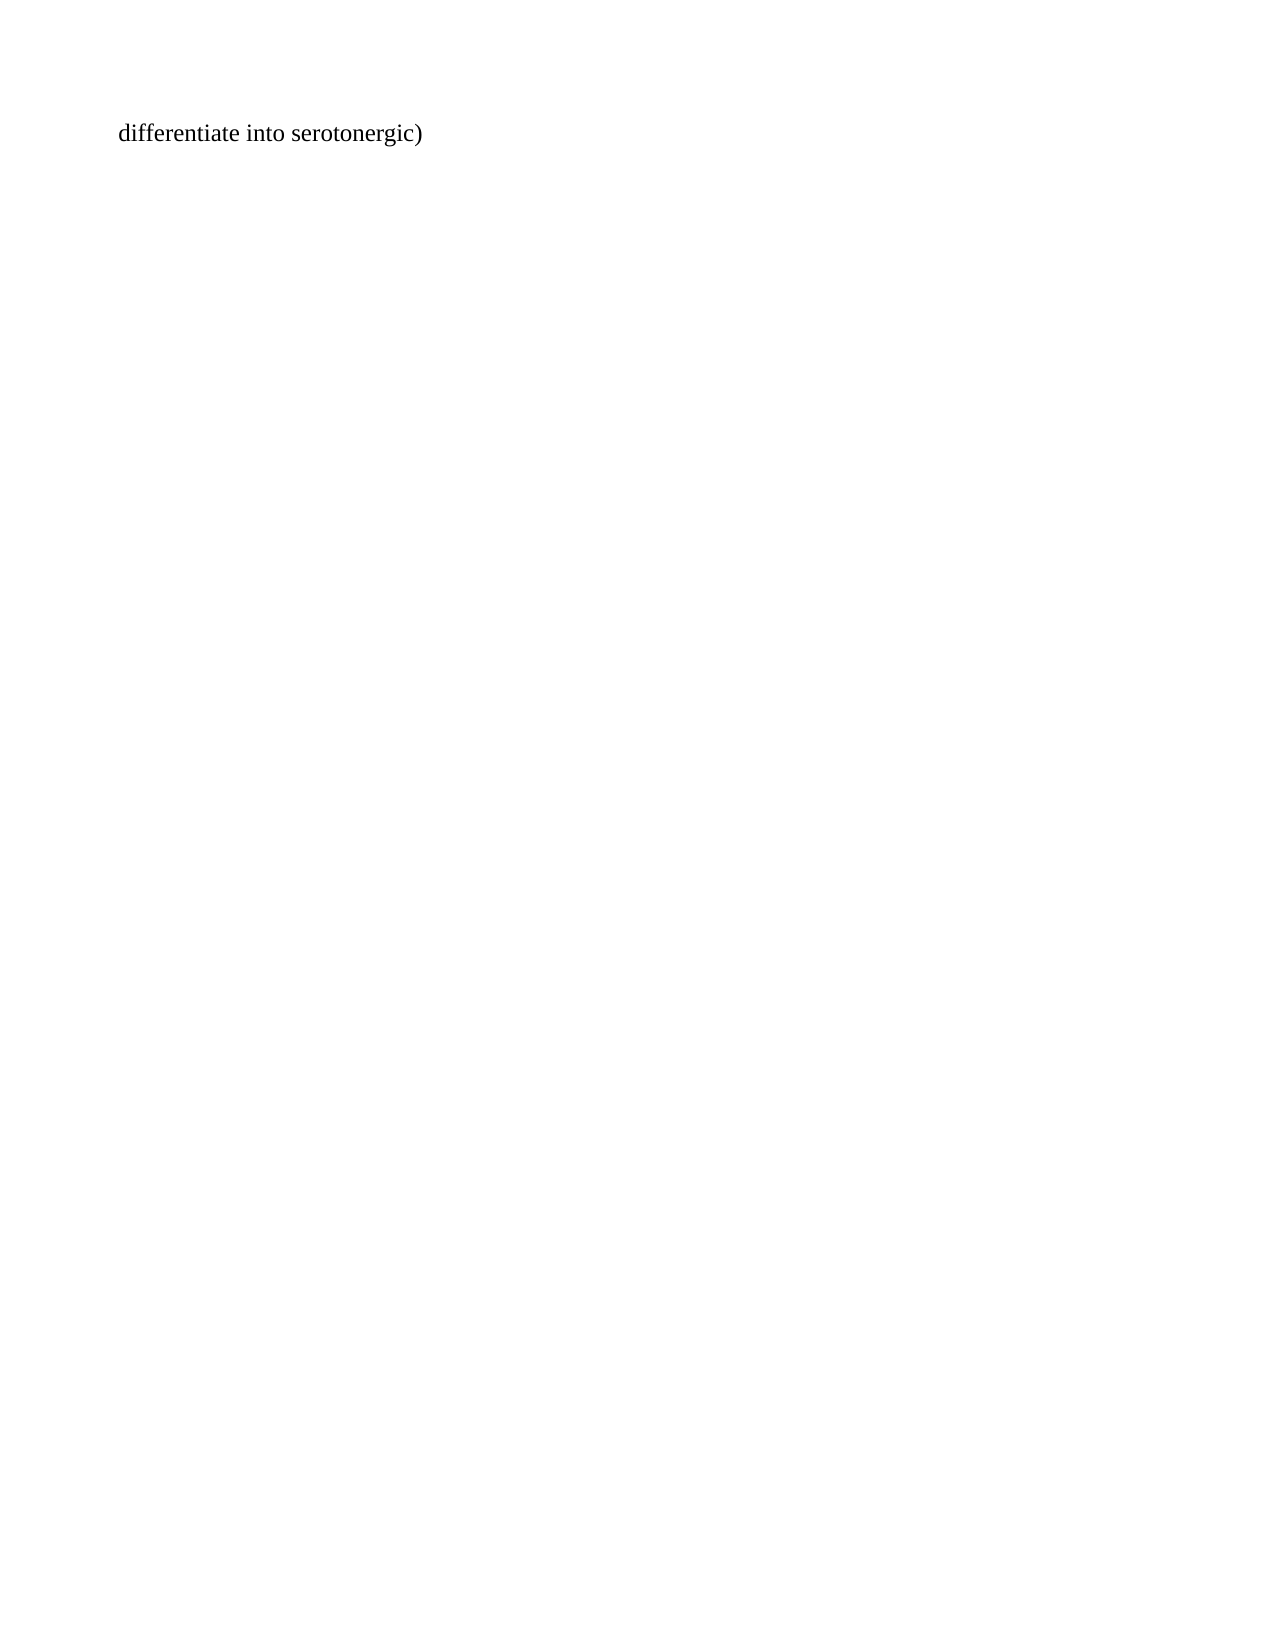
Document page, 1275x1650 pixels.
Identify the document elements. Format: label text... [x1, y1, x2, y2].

text differentiate into serotonergic) [118, 118, 1157, 147]
